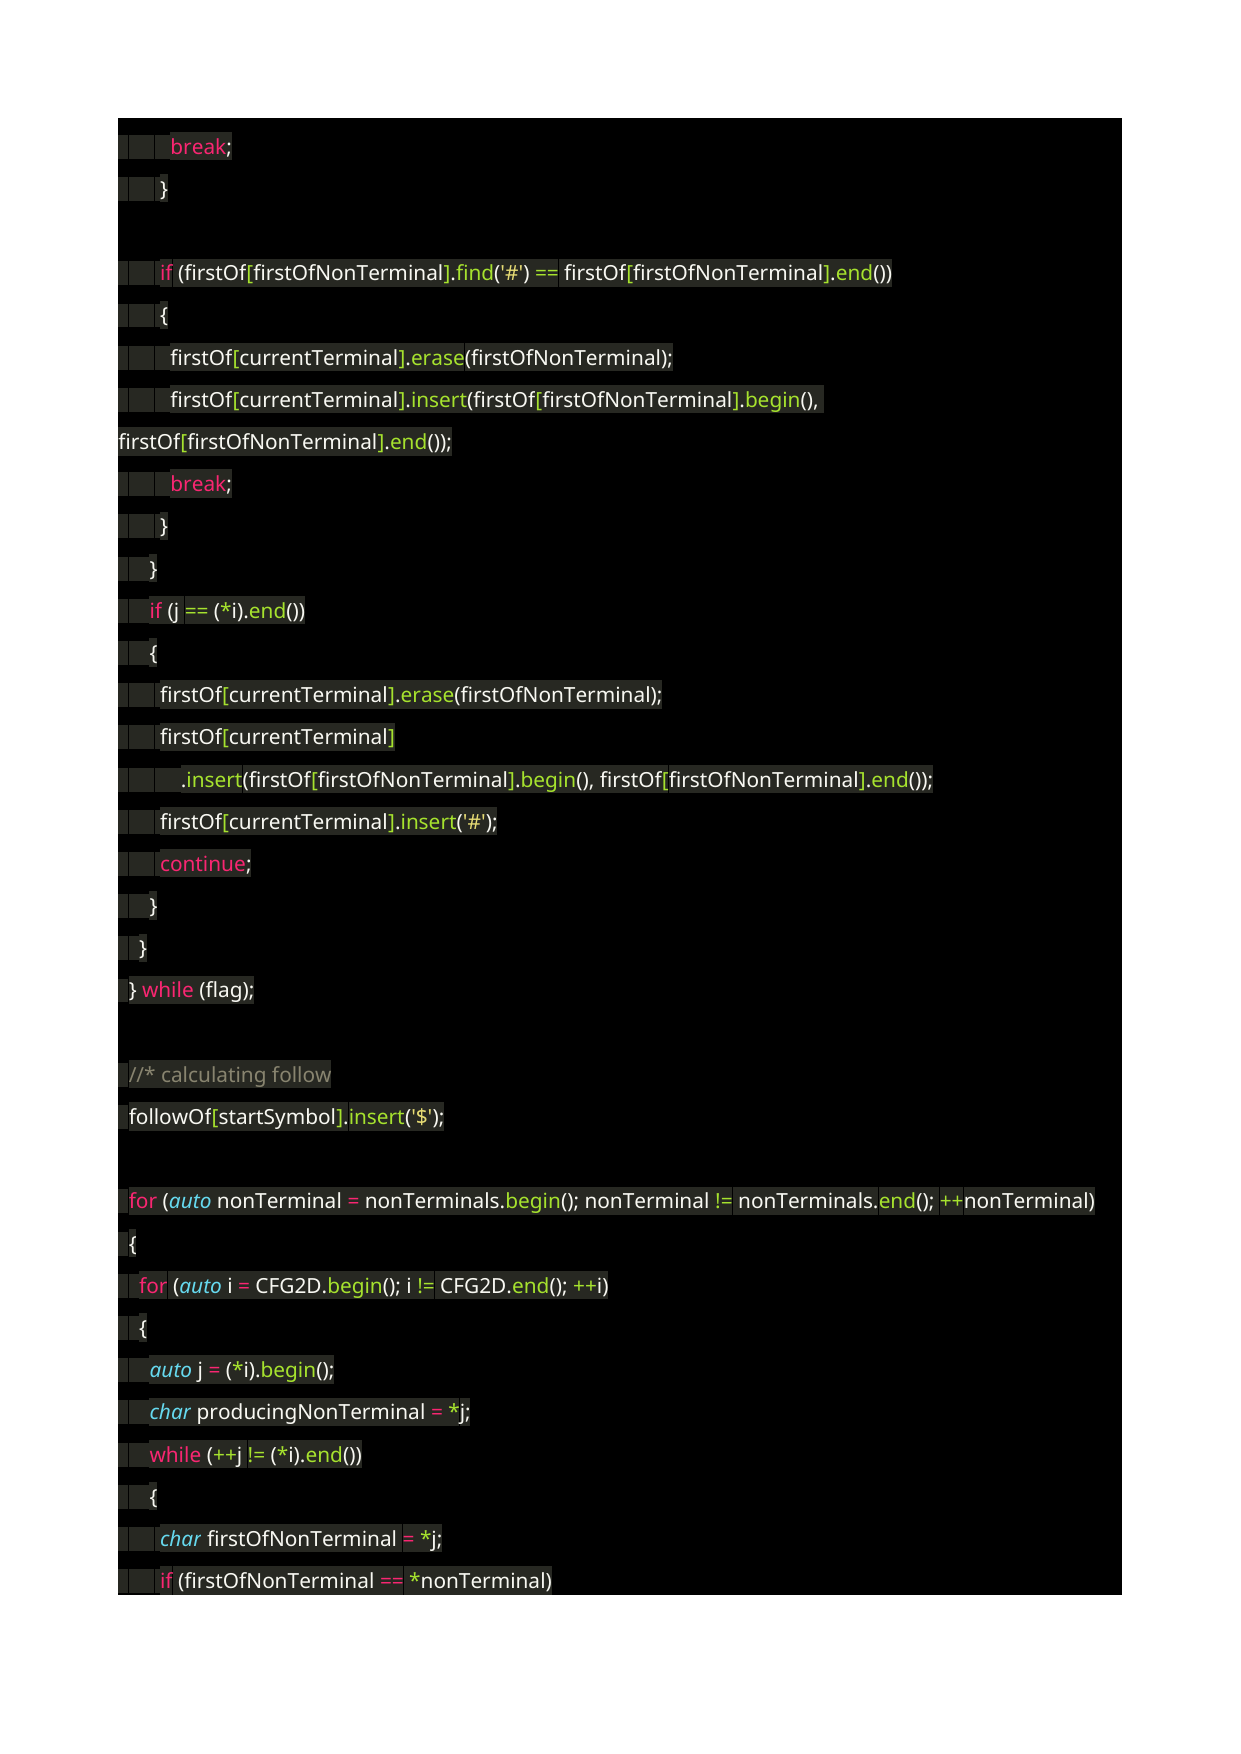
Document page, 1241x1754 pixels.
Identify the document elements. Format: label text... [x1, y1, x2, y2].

text for (auto nonTerminal = nonTerminals.begin(); nonTerminal != nonTerminals.end(); ++nonTerminal) [118, 1173, 1122, 1215]
text { [118, 1299, 1122, 1342]
text } [118, 498, 1122, 540]
text { [118, 624, 1122, 667]
text //* calculating follow [118, 1046, 1122, 1088]
text firstOf[currentTerminal].insert('#'); [118, 793, 1122, 835]
text if (j == (*i).end()) [118, 582, 1122, 624]
text } [118, 540, 1122, 582]
text } [118, 920, 1122, 962]
text char firstOfNonTerminal = *j; [118, 1510, 1122, 1552]
text break; [118, 118, 1122, 160]
text { [118, 1468, 1122, 1510]
text { [118, 1215, 1122, 1257]
text if (firstOfNonTerminal == *nonTerminal) [118, 1552, 1122, 1595]
text firstOf[currentTerminal].erase(firstOfNonTerminal); [118, 329, 1122, 371]
text continue; [118, 835, 1122, 877]
text if (firstOf[firstOfNonTerminal].find('#') == firstOf[firstOfNonTerminal].end()) [118, 245, 1122, 287]
text while (++j != (*i).end()) [118, 1426, 1122, 1468]
text } [118, 160, 1122, 202]
text } [118, 877, 1122, 920]
text } while (flag); [118, 962, 1122, 1004]
text firstOf[currentTerminal].erase(firstOfNonTerminal); [118, 667, 1122, 709]
text for (auto i = CFG2D.begin(); i != CFG2D.end(); ++i) [118, 1257, 1122, 1299]
text char producingNonTerminal = *j; [118, 1384, 1122, 1426]
text firstOf[currentTerminal] [118, 709, 1122, 751]
text break; [118, 456, 1122, 498]
text { [118, 287, 1122, 329]
text .insert(firstOf[firstOfNonTerminal].begin(), firstOf[firstOfNonTerminal].end()); [118, 751, 1122, 793]
text firstOf[currentTerminal].insert(firstOf[firstOfNonTerminal].begin(), firstOf[firstOfNonTerminal].end()); [118, 371, 1122, 456]
text followOf[startSymbol].insert('$'); [118, 1088, 1122, 1131]
text auto j = (*i).begin(); [118, 1342, 1122, 1384]
